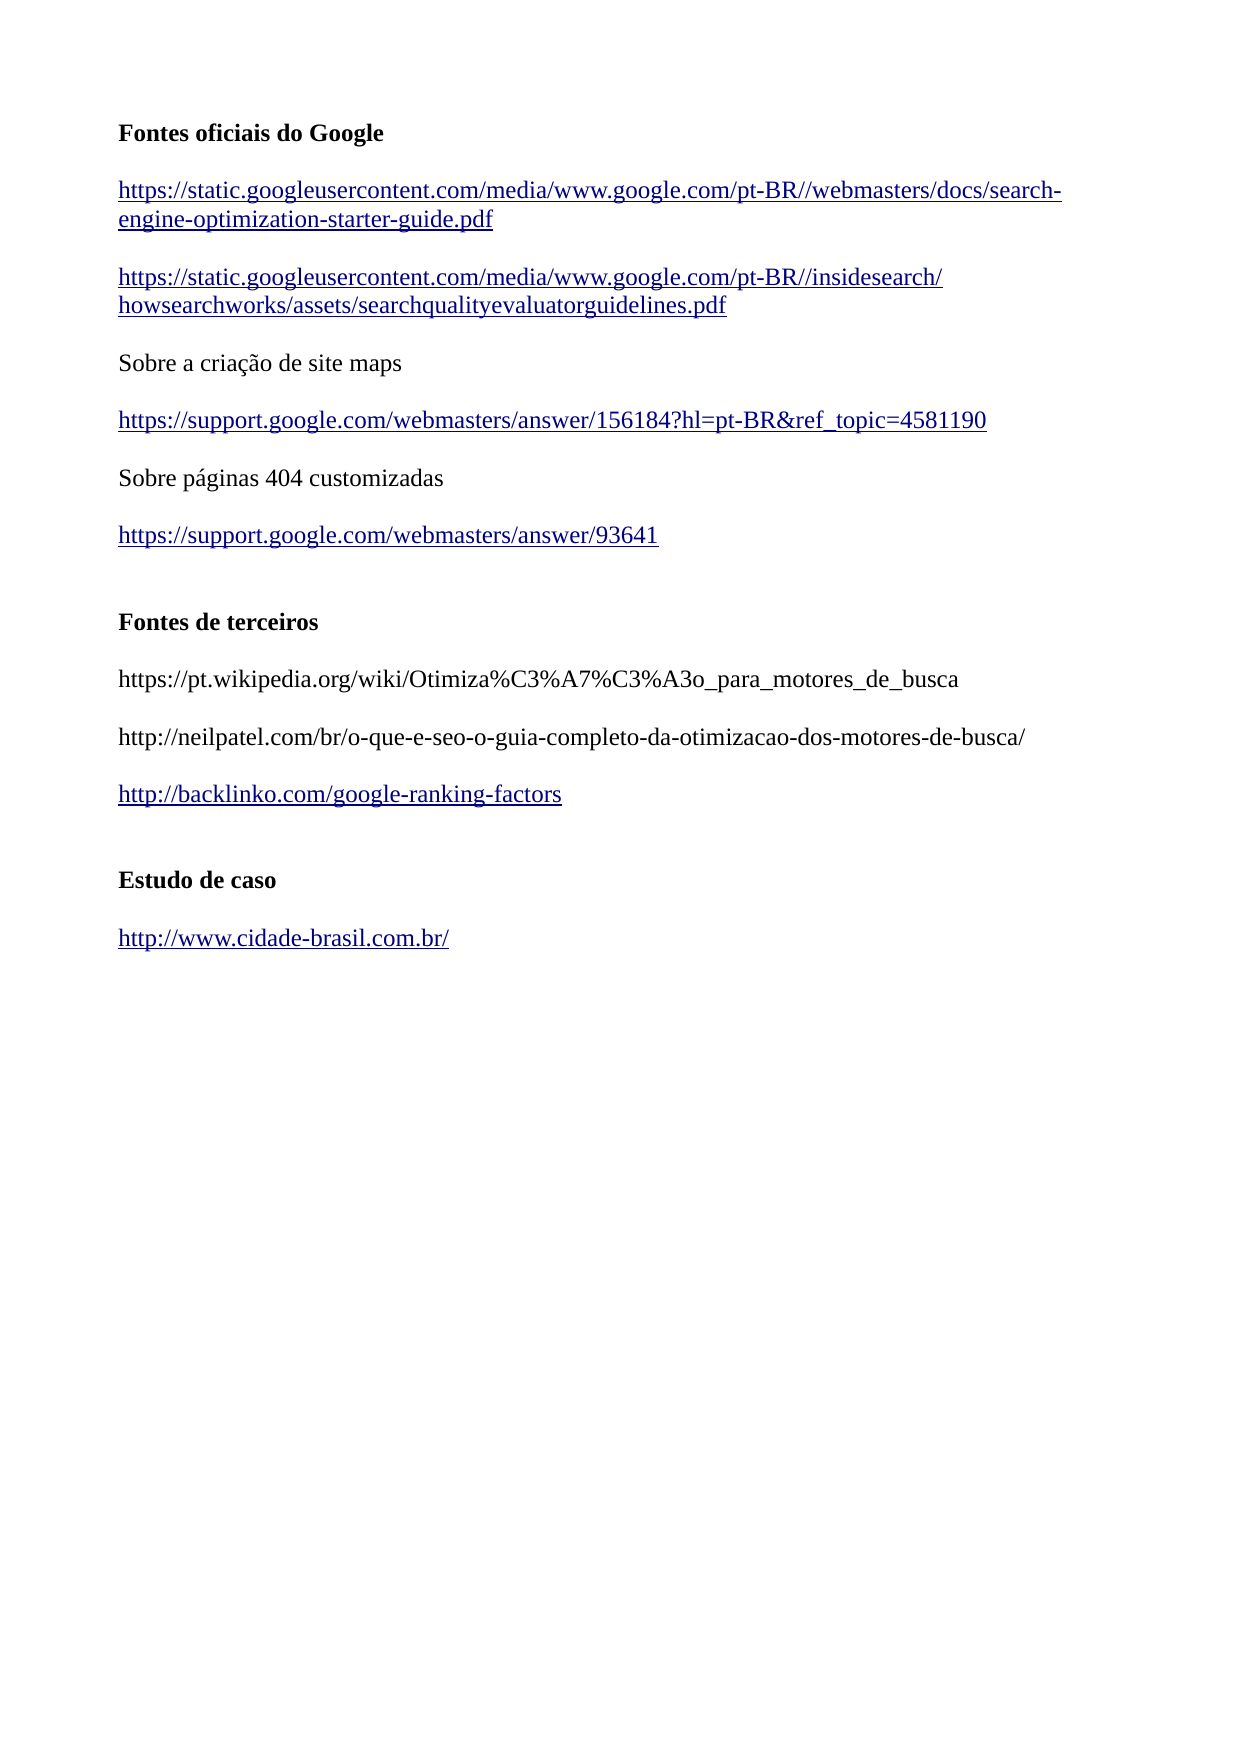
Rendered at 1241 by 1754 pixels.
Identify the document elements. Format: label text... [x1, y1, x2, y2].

text https://pt.wikipedia.org/wiki/Otimiza%C3%A7%C3%A3o_para_motores_de_busca [118, 664, 1122, 693]
text Estudo de caso [118, 866, 1122, 894]
text Fontes de terceiros [118, 607, 1122, 636]
text https://support.google.com/webmasters/answer/93641 [118, 521, 1122, 549]
text http://www.cidade-brasil.com.br/ [118, 923, 1122, 952]
text Fontes oficiais do Google [118, 118, 1122, 147]
text https://static.googleusercontent.com/media/www.google.com/pt-BR//insidesearch/howsearchworks/assets/searchqualityevaluatorguidelines.pdf [118, 262, 1122, 319]
text Sobre páginas 404 customizadas [118, 463, 1122, 492]
text https://support.google.com/webmasters/answer/156184?hl=pt-BR&ref_topic=4581190 [118, 406, 1122, 434]
text http://neilpatel.com/br/o-que-e-seo-o-guia-completo-da-otimizacao-dos-motores-de-busca/ [118, 722, 1122, 751]
text Sobre a criação de site maps [118, 348, 1122, 377]
text https://static.googleusercontent.com/media/www.google.com/pt-BR//webmasters/docs/search-engine-optimization-starter-guide.pdf [118, 176, 1122, 233]
text http://backlinko.com/google-ranking-factors [118, 779, 1122, 808]
